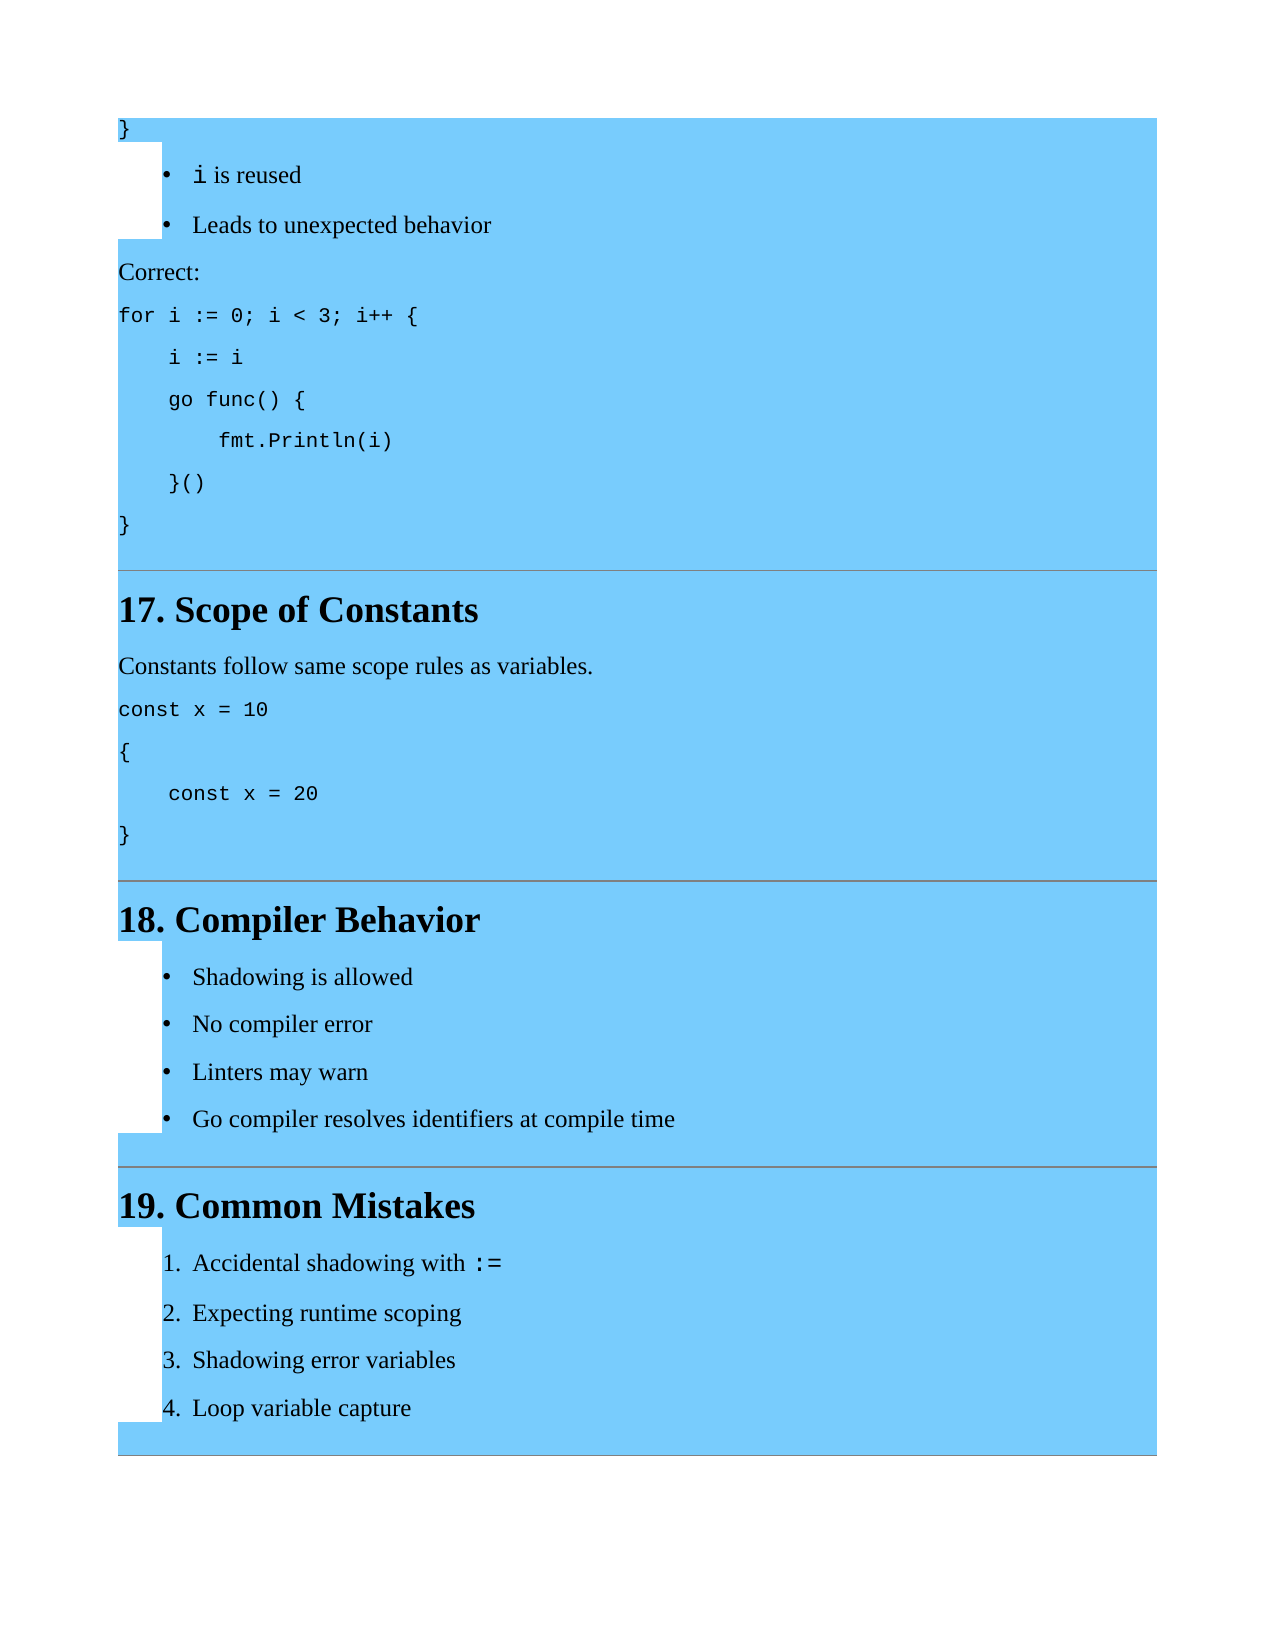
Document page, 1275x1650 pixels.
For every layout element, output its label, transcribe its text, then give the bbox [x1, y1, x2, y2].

text { [118, 741, 1157, 764]
list Go compiler resolves identifiers at compile time [162, 1104, 1157, 1133]
list Linters may warn [162, 1057, 1157, 1086]
list Leads to unexpected behavior [162, 210, 1157, 239]
list i is reused [162, 160, 1157, 191]
text i := i [118, 347, 1157, 371]
text } [118, 514, 1157, 538]
list Accidental shadowing with := [162, 1248, 1157, 1278]
list Loop variable capture [162, 1393, 1157, 1422]
list Shadowing is allowed [162, 962, 1157, 990]
text const x = 20 [118, 782, 1157, 806]
text Constants follow same scope rules as variables. [118, 651, 1157, 680]
subtitle 18. Compiler Behavior [118, 897, 1157, 941]
subtitle 19. Common Mistakes [118, 1183, 1157, 1227]
text }() [118, 472, 1157, 496]
text fmt.Println(i) [118, 430, 1157, 454]
text const x = 10 [118, 699, 1157, 723]
text } [118, 118, 1157, 142]
text } [118, 824, 1157, 848]
subtitle 17. Scope of Constants [118, 587, 1157, 630]
text for i := 0; i < 3; i++ { [118, 305, 1157, 329]
list No compiler error [162, 1009, 1157, 1038]
text go func() { [118, 389, 1157, 412]
list Shadowing error variables [162, 1345, 1157, 1374]
text Correct: [118, 257, 1157, 286]
list Expecting runtime scoping [162, 1298, 1157, 1326]
